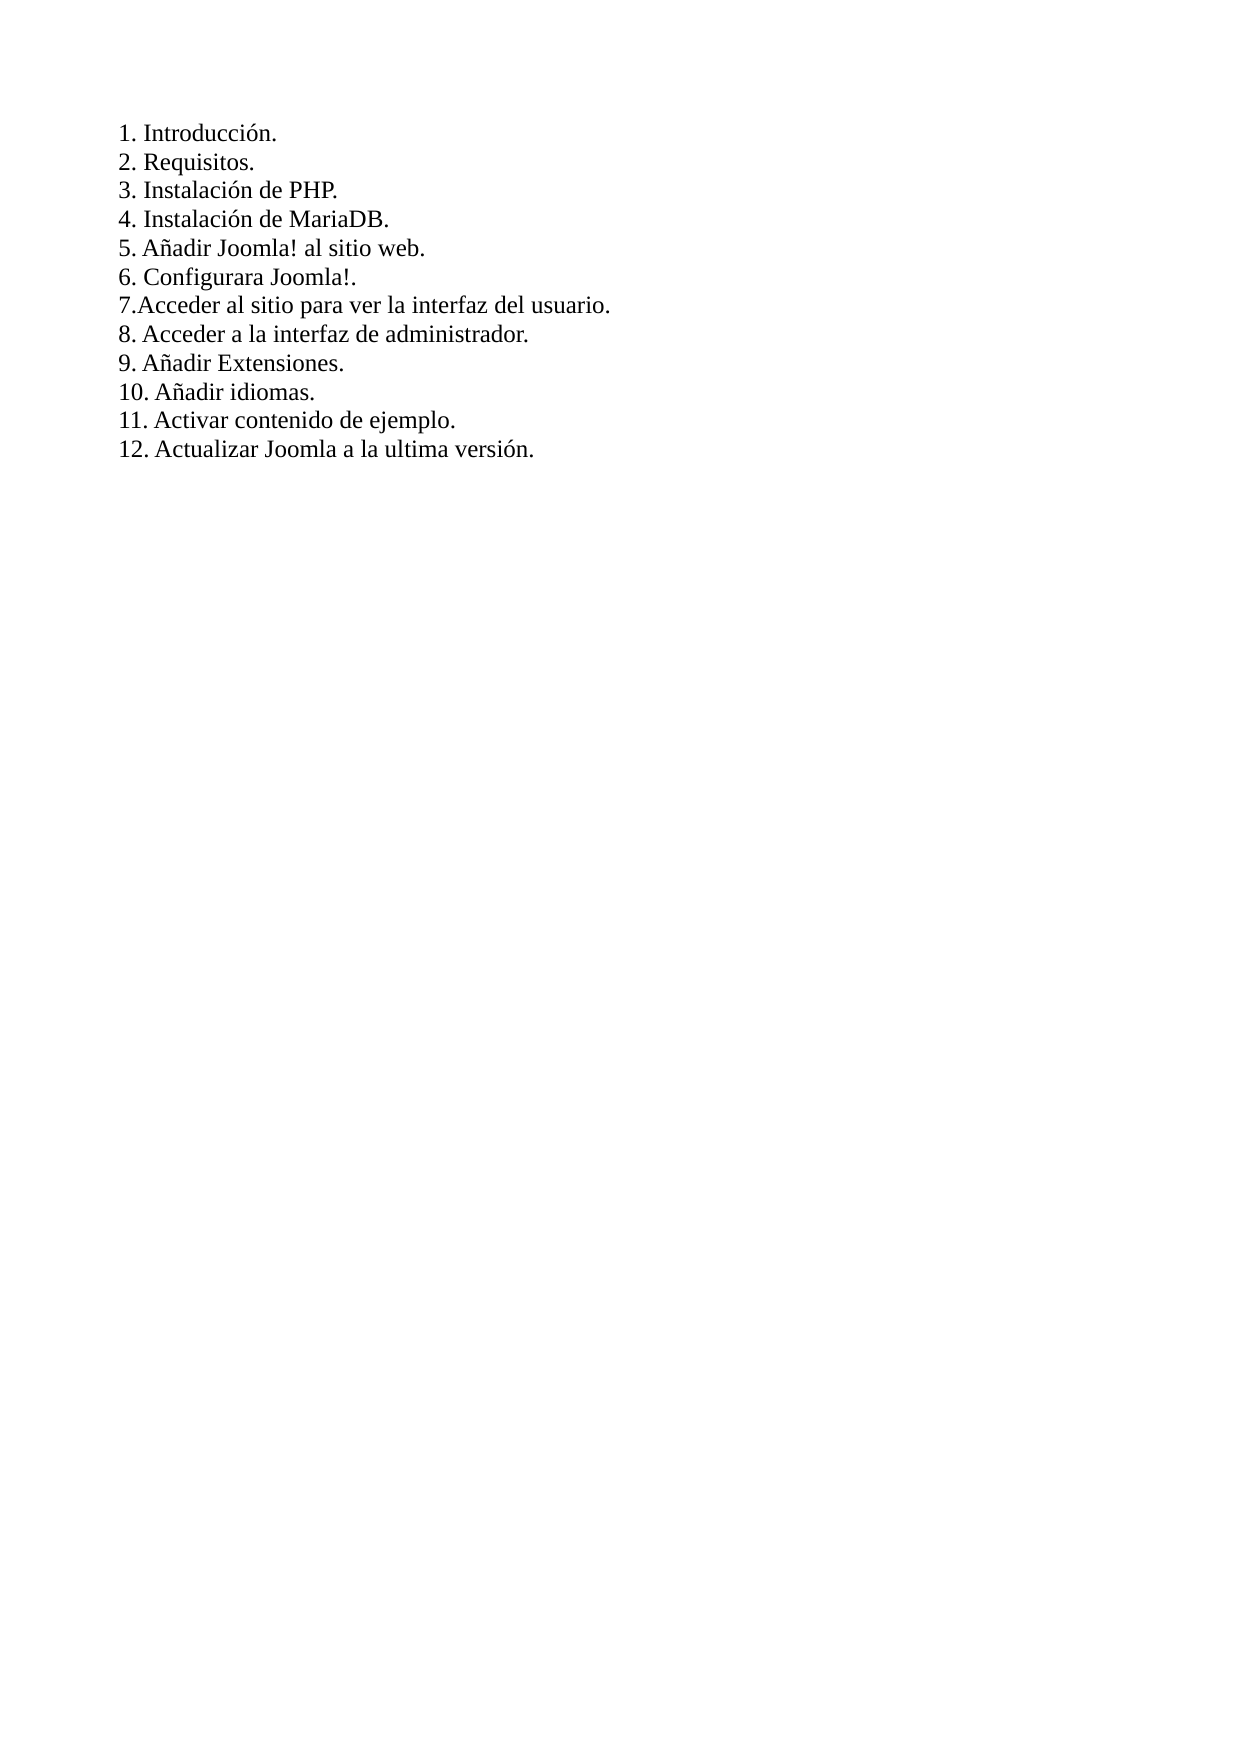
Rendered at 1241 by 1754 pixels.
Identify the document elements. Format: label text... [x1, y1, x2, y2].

text 12. Actualizar Joomla a la ultima versión. [118, 434, 1122, 463]
text 6. Configurara Joomla!. [118, 262, 1122, 291]
text 3. Instalación de PHP. [118, 176, 1122, 204]
text 9. Añadir Extensiones. [118, 348, 1122, 377]
text 1. Introducción. [118, 118, 1122, 147]
text 7.Acceder al sitio para ver la interfaz del usuario. [118, 291, 1122, 319]
text 11. Activar contenido de ejemplo. [118, 406, 1122, 434]
text 8. Acceder a la interfaz de administrador. [118, 319, 1122, 348]
text 5. Añadir Joomla! al sitio web. [118, 233, 1122, 262]
text 10. Añadir idiomas. [118, 377, 1122, 406]
text 4. Instalación de MariaDB. [118, 204, 1122, 233]
text 2. Requisitos. [118, 147, 1122, 176]
